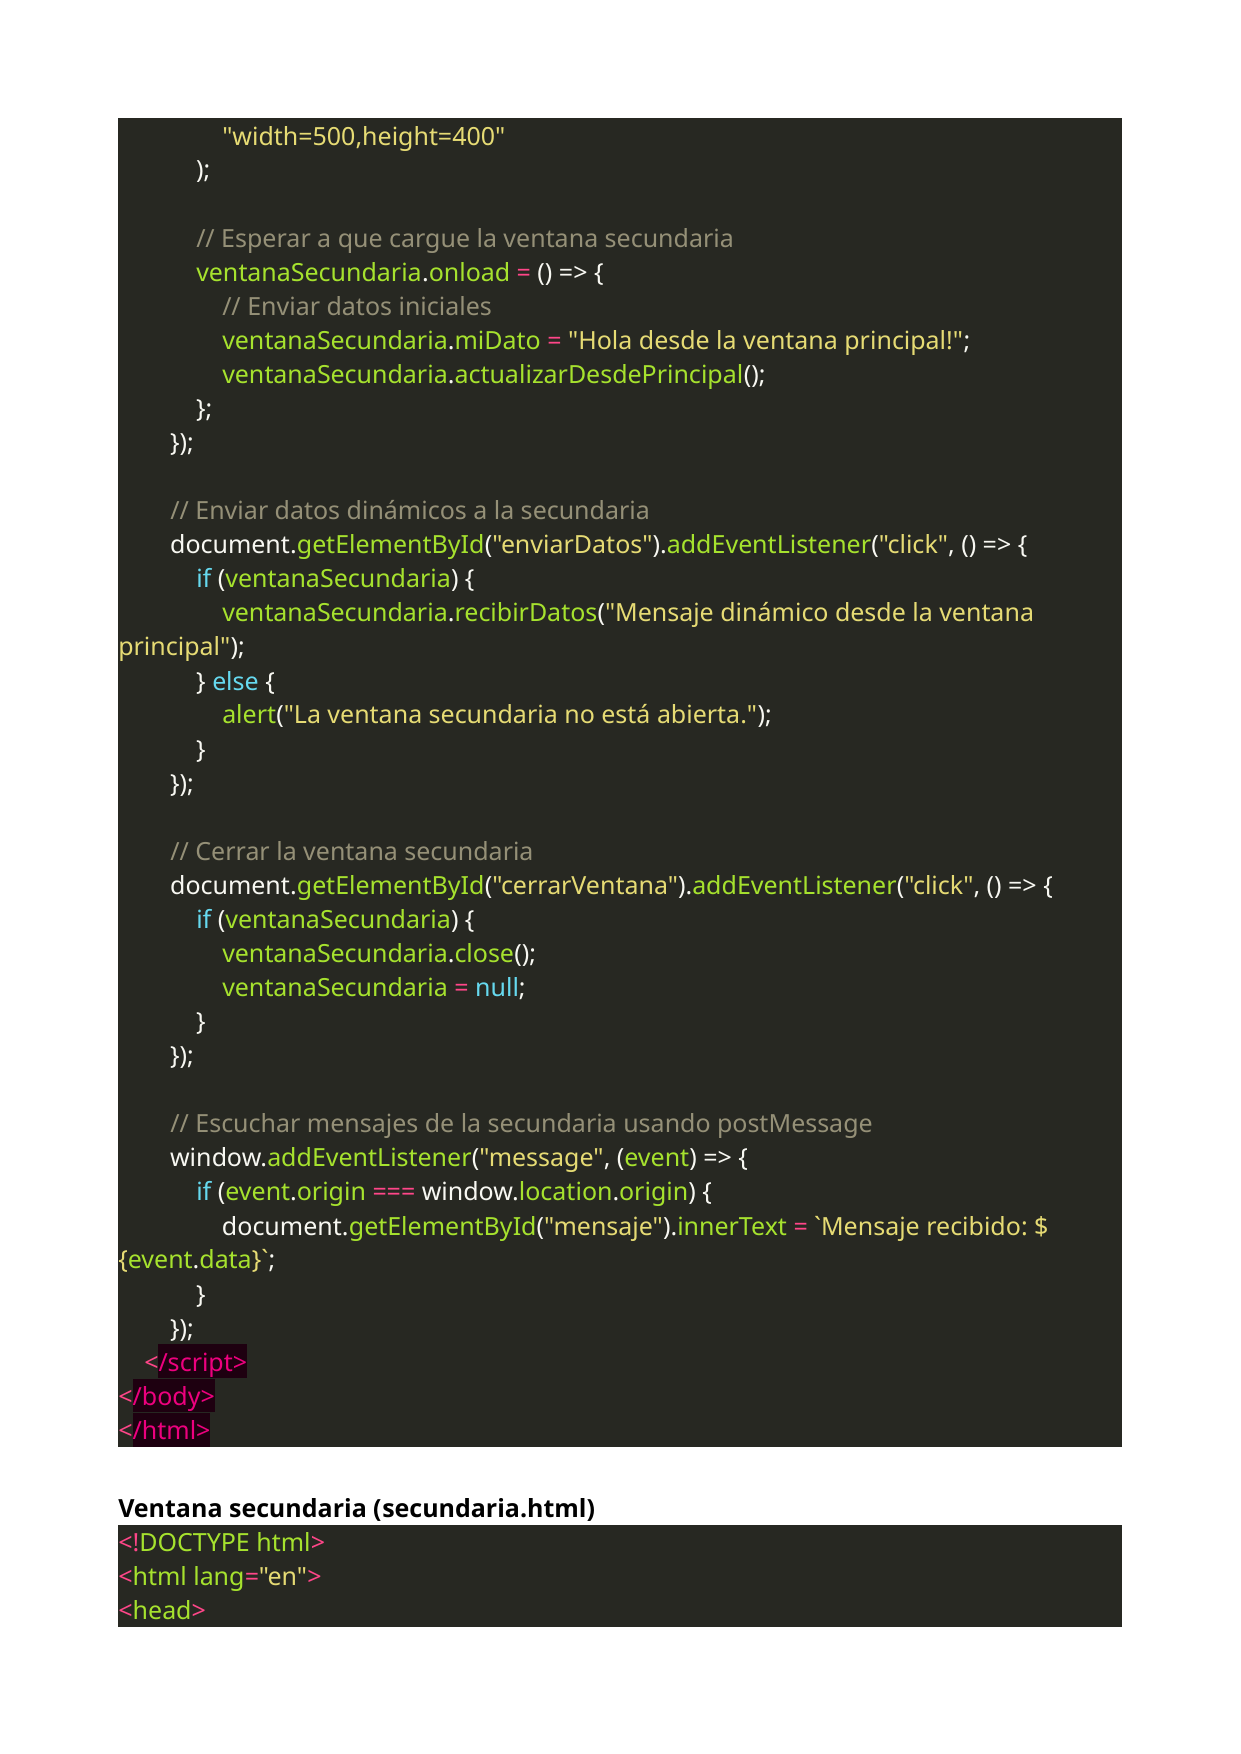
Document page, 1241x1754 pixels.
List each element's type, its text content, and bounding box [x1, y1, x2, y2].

text document.getElementById("enviarDatos").addEventListener("click", () => { [118, 527, 1122, 561]
text } else { [118, 663, 1122, 697]
text <!DOCTYPE html> [118, 1525, 1122, 1559]
text document.getElementById("mensaje").innerText = `Mensaje recibido: ${event.data}`; [118, 1208, 1122, 1276]
text <html lang="en"> [118, 1559, 1122, 1593]
text ventanaSecundaria.close(); [118, 936, 1122, 970]
text window.addEventListener("message", (event) => { [118, 1140, 1122, 1174]
text ); [118, 152, 1122, 186]
text </html> [118, 1412, 1122, 1447]
text } [118, 731, 1122, 765]
text }; [118, 391, 1122, 425]
text if (event.origin === window.location.origin) { [118, 1174, 1122, 1208]
text }); [118, 765, 1122, 799]
text <head> [118, 1593, 1122, 1627]
text ventanaSecundaria.recibirDatos("Mensaje dinámico desde la ventana principal"); [118, 595, 1122, 663]
text } [118, 1004, 1122, 1038]
text ventanaSecundaria.actualizarDesdePrincipal(); [118, 357, 1122, 391]
text // Esperar a que cargue la ventana secundaria [118, 220, 1122, 254]
text if (ventanaSecundaria) { [118, 561, 1122, 595]
text document.getElementById("cerrarVentana").addEventListener("click", () => { [118, 867, 1122, 902]
text } [118, 1276, 1122, 1310]
text }); [118, 1038, 1122, 1072]
text </body> [118, 1378, 1122, 1412]
text // Enviar datos iniciales [118, 288, 1122, 322]
text if (ventanaSecundaria) { [118, 902, 1122, 936]
text }); [118, 1310, 1122, 1344]
text // Escuchar mensajes de la secundaria usando postMessage [118, 1106, 1122, 1140]
text }); [118, 425, 1122, 459]
subtitle Ventana secundaria (secundaria.html) [118, 1491, 1122, 1525]
text ventanaSecundaria.miDato = "Hola desde la ventana principal!"; [118, 322, 1122, 357]
text // Enviar datos dinámicos a la secundaria [118, 493, 1122, 527]
text // Cerrar la ventana secundaria [118, 833, 1122, 867]
text alert("La ventana secundaria no está abierta."); [118, 697, 1122, 731]
text "width=500,height=400" [118, 118, 1122, 152]
text </script> [118, 1344, 1122, 1378]
text ventanaSecundaria = null; [118, 970, 1122, 1004]
text ventanaSecundaria.onload = () => { [118, 254, 1122, 288]
